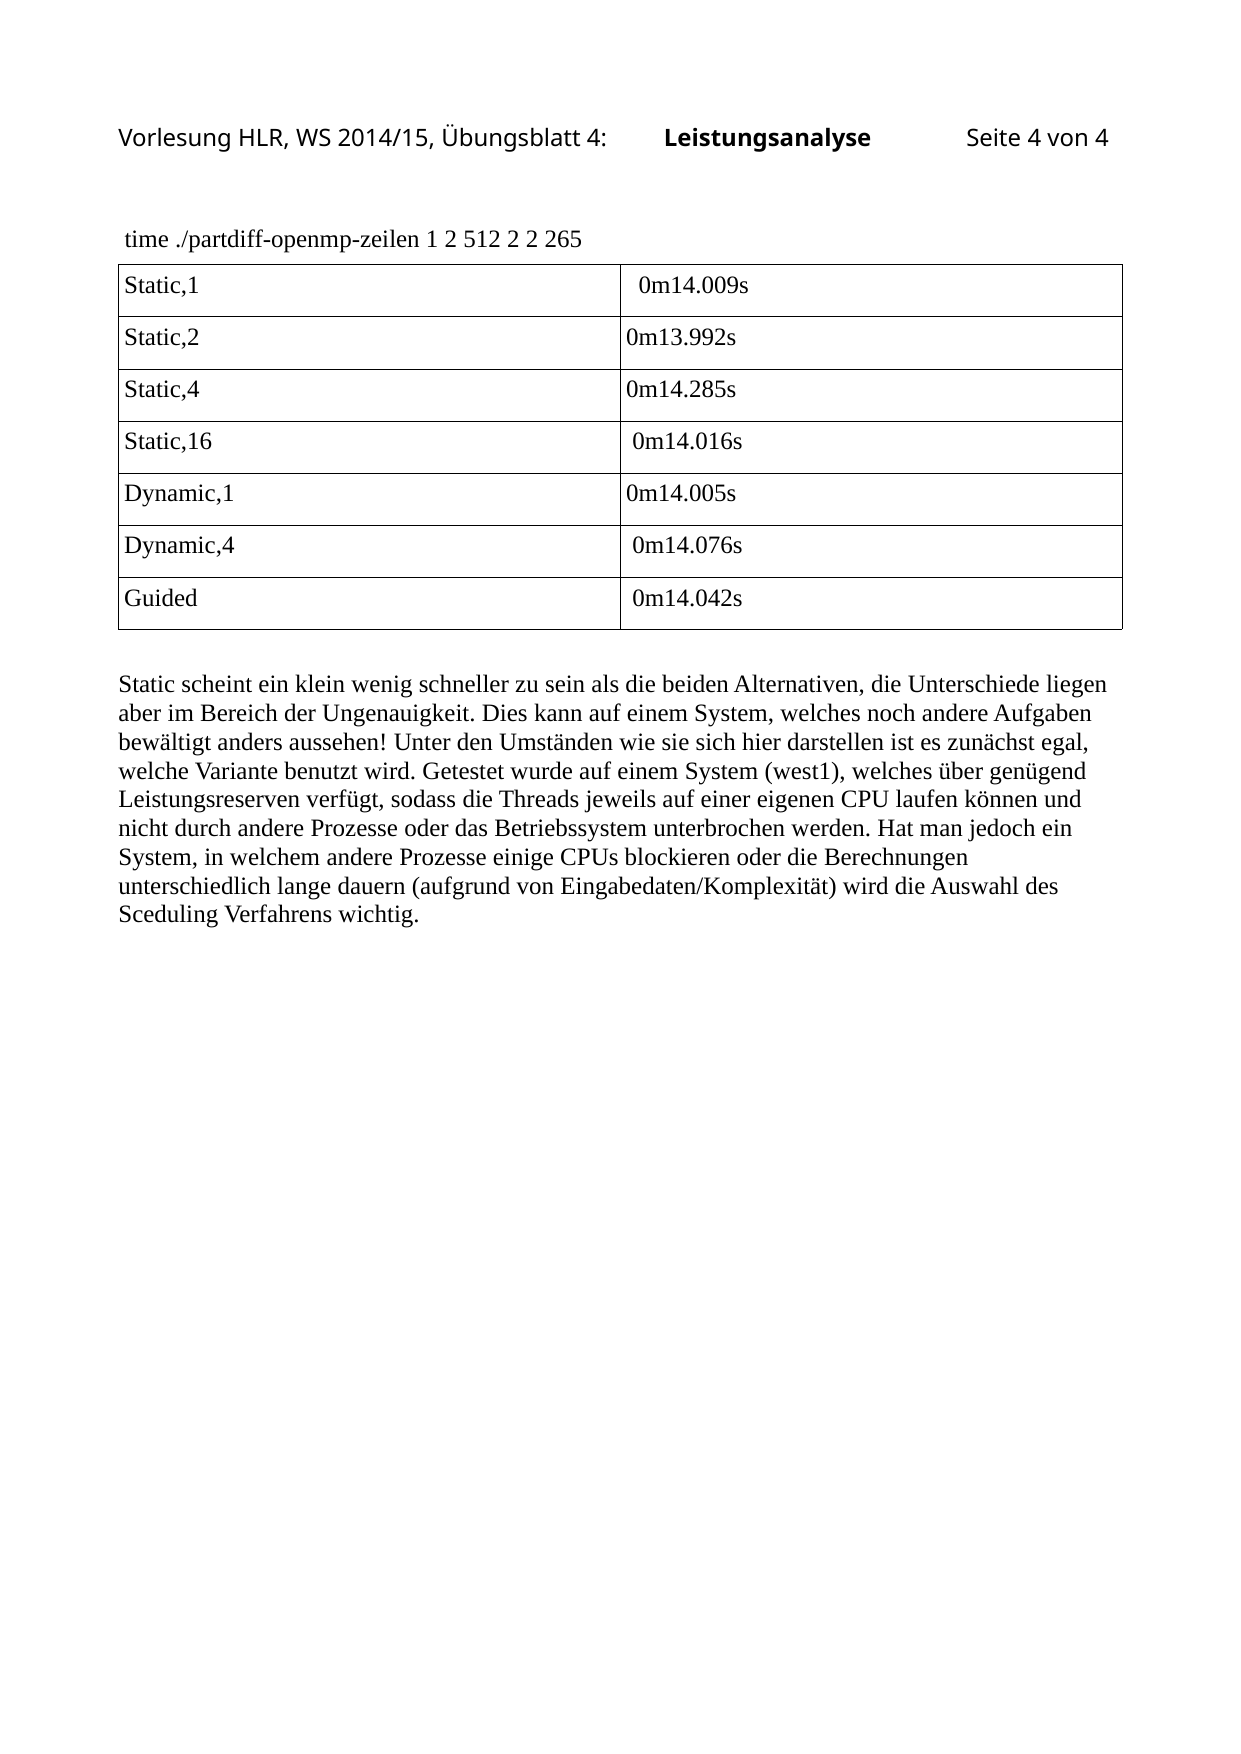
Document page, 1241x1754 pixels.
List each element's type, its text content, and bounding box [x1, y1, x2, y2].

table_header 0m14.009s [621, 265, 1122, 316]
table_cell 0m14.285s [621, 370, 1122, 421]
table_cell 0m14.076s [621, 526, 1122, 577]
table_cell Guided [119, 578, 620, 629]
text time ./partdiff-openmp-zeilen 1 2 512 2 2 265 [118, 224, 1122, 252]
table_cell Dynamic,4 [119, 526, 620, 577]
text Static scheint ein klein wenig schneller zu sein als die beiden Alternativen, die Unterschiede liegen aber im Bereich der Ungenauigkeit. Dies kann auf einem System, welches noch andere Aufgaben bewältigt anders aussehen! Unter den Umständen wie sie sich hier darstellen ist es zunächst egal, welche Variante benutzt wird. Getestet wurde auf einem System (west1), welches über genügend Leistungsreserven verfügt, sodass die Threads jeweils auf einer eigenen CPU laufen können und nicht durch andere Prozesse oder das Betriebssystem unterbrochen werden. Hat man jedoch ein System, in welchem andere Prozesse einige CPUs blockieren oder die Berechnungen unterschiedlich lange dauern (aufgrund von Eingabedaten/Komplexität) wird die Auswahl des Sceduling Verfahrens wichtig. [118, 669, 1122, 928]
table_cell Static,2 [119, 317, 620, 368]
table_cell 0m14.016s [621, 422, 1122, 473]
table_header Static,1 [119, 265, 620, 316]
table_cell Static,4 [119, 370, 620, 421]
table_cell 0m13.992s [621, 317, 1122, 368]
table_cell 0m14.005s [621, 474, 1122, 525]
table_cell Static,16 [119, 422, 620, 473]
table_cell Dynamic,1 [119, 474, 620, 525]
table_cell 0m14.042s [621, 578, 1122, 629]
